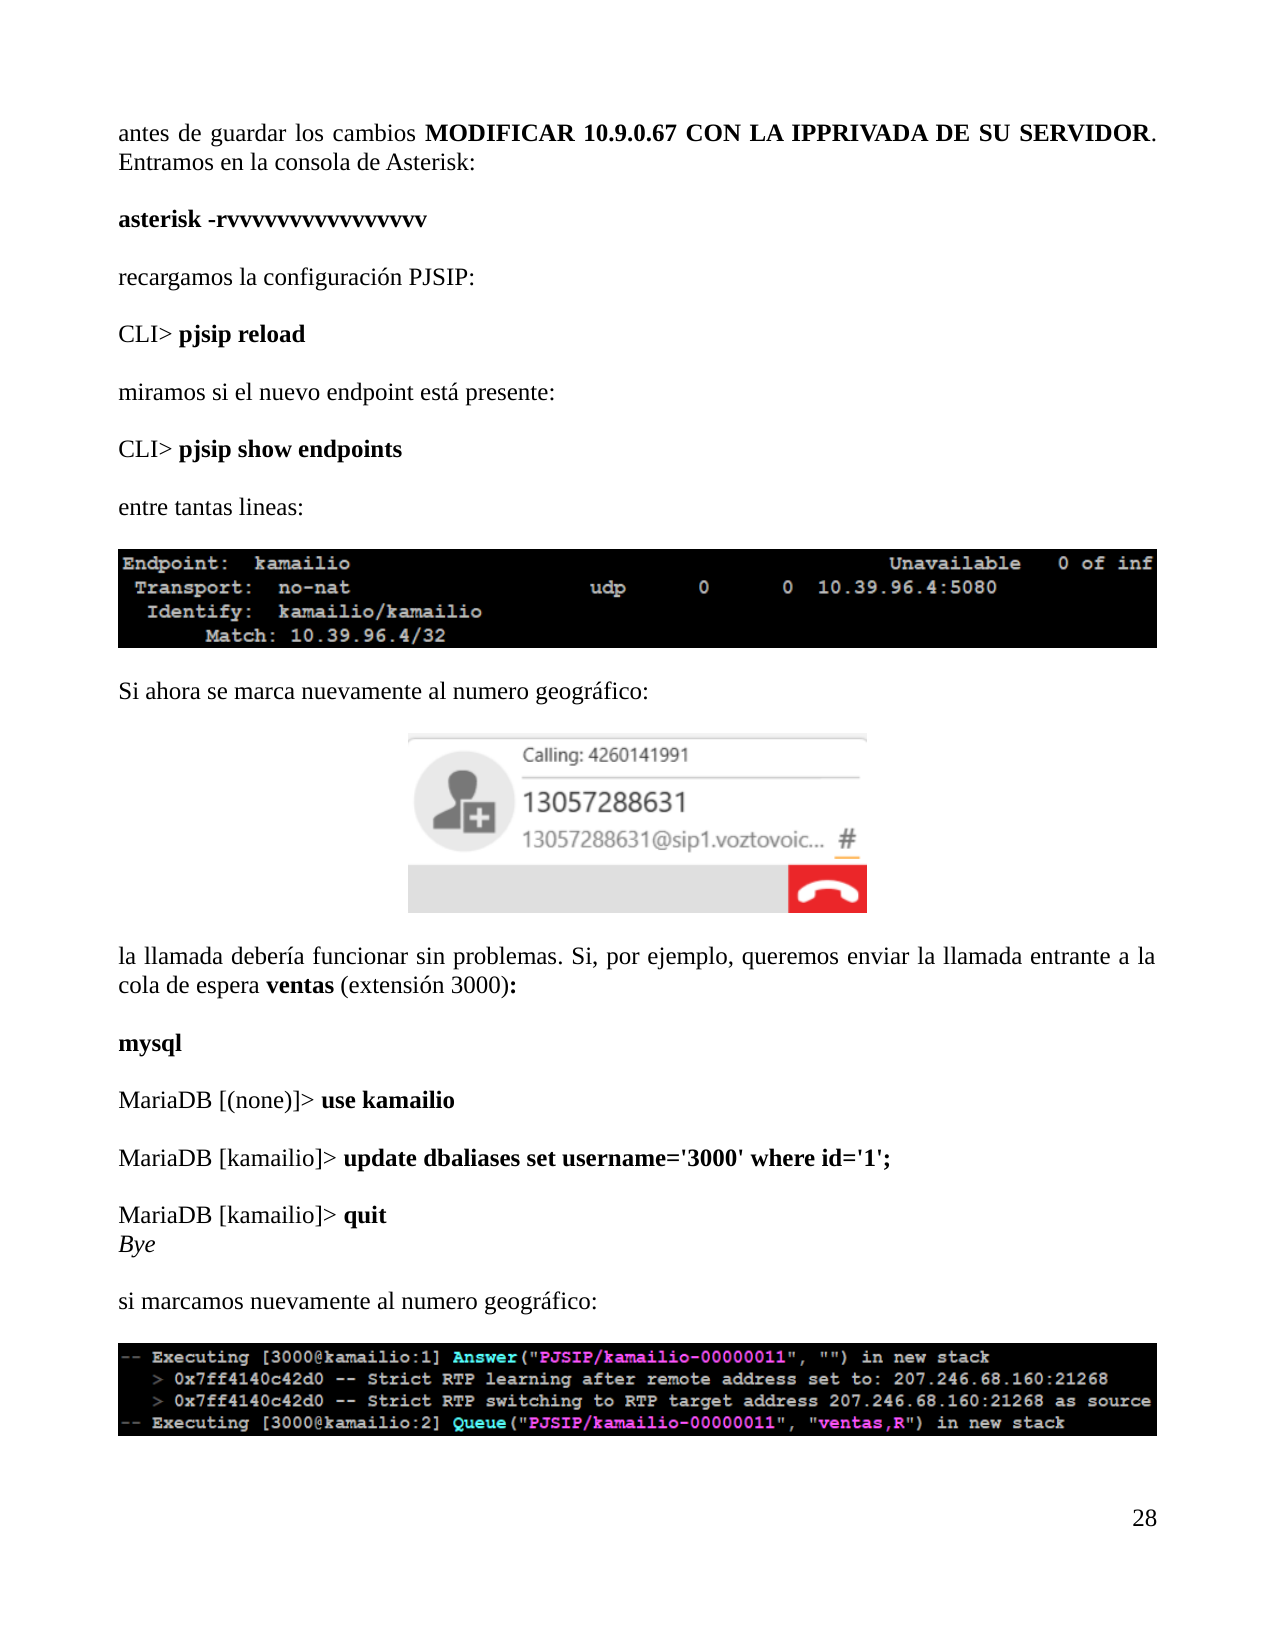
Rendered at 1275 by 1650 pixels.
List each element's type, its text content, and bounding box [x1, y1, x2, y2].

text si marcamos nuevamente al numero geográfico: [118, 1286, 1157, 1315]
text MariaDB [kamailio]> update dbaliases set username='3000' where id='1'; [118, 1143, 1157, 1171]
text asterisk -rvvvvvvvvvvvvvvvv [118, 204, 1157, 233]
picture [118, 1343, 1157, 1436]
text MariaDB [(none)]> use kamailio [118, 1085, 1157, 1114]
text la llamada debería funcionar sin problemas. Si, por ejemplo, queremos enviar la llamada entrante a la cola de espera ventas (extensión 3000): [118, 941, 1157, 999]
text CLI> pjsip reload [118, 319, 1157, 348]
text mysql [118, 1028, 1157, 1056]
text entre tantas lineas: [118, 492, 1157, 521]
text antes de guardar los cambios MODIFICAR 10.9.0.67 CON LA IPPRIVADA DE SU SERVIDOR. Entramos en la consola de Asterisk: [118, 118, 1157, 176]
text CLI> pjsip show endpoints [118, 434, 1157, 463]
text recargamos la configuración PJSIP: [118, 262, 1157, 291]
text miramos si el nuevo endpoint está presente: [118, 377, 1157, 406]
text MariaDB [kamailio]> quit [118, 1200, 1157, 1229]
picture [118, 549, 1157, 648]
text Bye [118, 1229, 1157, 1258]
text Si ahora se marca nuevamente al numero geográfico: [118, 676, 1157, 705]
picture [408, 733, 867, 913]
